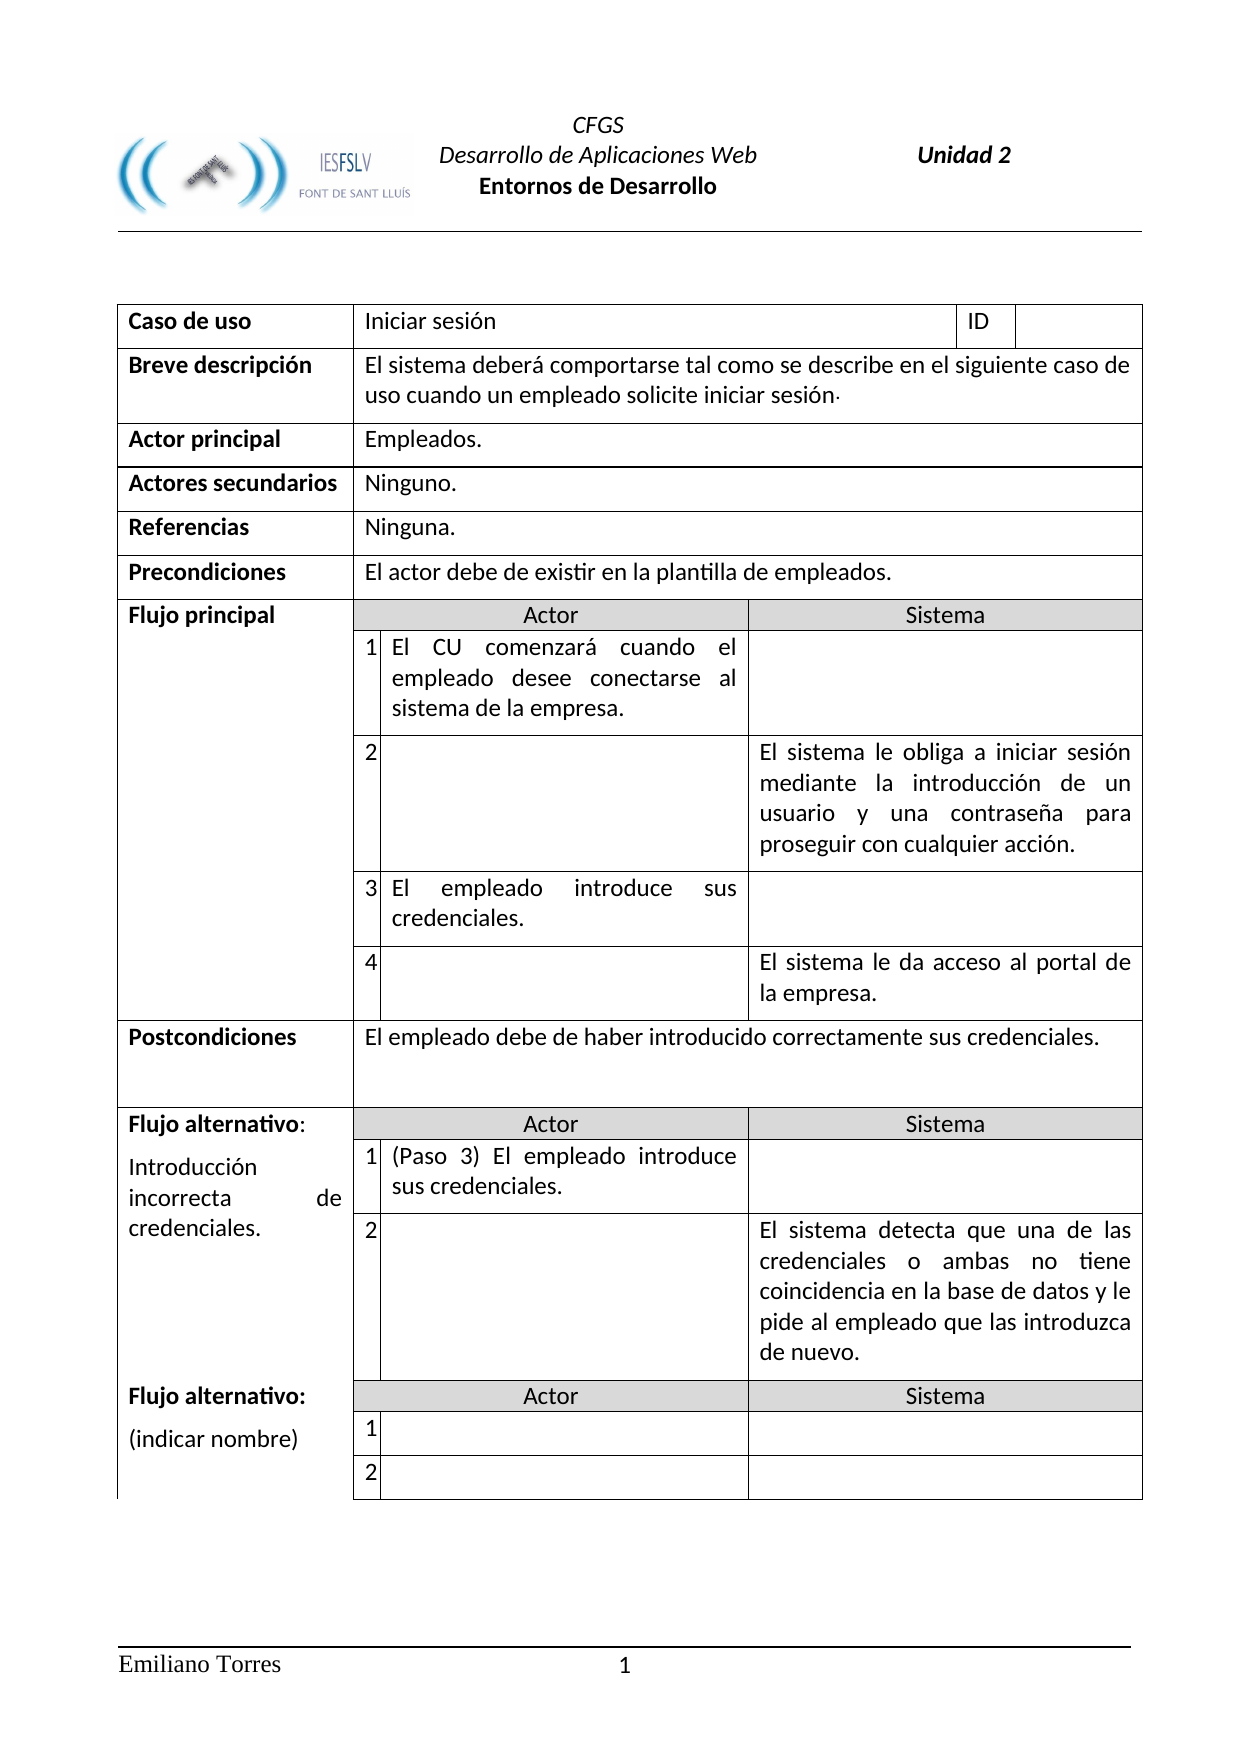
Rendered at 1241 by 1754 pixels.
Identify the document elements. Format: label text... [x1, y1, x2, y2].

table_cell El empleado debe de haber introducido correctamente sus credenciales. [354, 1021, 1142, 1107]
table_cell 2 [354, 1214, 380, 1379]
table_cell El empleado introduce sus credenciales. [381, 872, 748, 946]
table_cell [381, 1456, 748, 1499]
table_cell 1 [354, 1412, 380, 1455]
table_cell Flujo principal [118, 600, 353, 1020]
table_cell Flujo alternativo: (indicar nombre) [118, 1380, 353, 1499]
table_cell El CU comenzará cuando el empleado desee conectarse al sistema de la empresa. [381, 631, 748, 735]
table_cell 1 [354, 1140, 380, 1213]
table_cell (Paso 3) El empleado introduce sus credenciales. [381, 1140, 748, 1213]
table_cell [381, 947, 748, 1020]
table_cell Ninguna. [354, 512, 1142, 554]
table_cell Actor [354, 1108, 748, 1139]
table_cell Postcondiciones [118, 1021, 353, 1107]
table_cell Actor [354, 600, 748, 630]
table_cell Empleados. [354, 424, 1142, 466]
table_cell [381, 1214, 748, 1379]
table_cell [381, 1412, 748, 1455]
table_cell El sistema le obliga a iniciar sesión mediante la introducción de un usuario y una contraseña para proseguir con cualquier acción. [749, 736, 1142, 871]
table_header [1016, 305, 1142, 348]
picture [114, 133, 414, 216]
table_cell 2 [354, 1456, 380, 1499]
table_cell [749, 631, 1142, 735]
table_cell El actor debe de existir en la plantilla de empleados. [354, 556, 1142, 599]
table_header Iniciar sesión [354, 305, 956, 348]
table_cell [749, 1412, 1142, 1455]
table_cell [749, 872, 1142, 946]
table_cell Sistema [749, 600, 1142, 630]
table_cell 3 [354, 872, 380, 946]
table_cell Actor principal [118, 424, 353, 466]
table_cell El sistema detecta que una de las credenciales o ambas no tiene coincidencia en la base de datos y le pide al empleado que las introduzca de nuevo. [749, 1214, 1142, 1379]
table_cell Sistema [749, 1108, 1142, 1139]
table_cell [749, 1456, 1142, 1499]
table_cell Actor [354, 1381, 748, 1411]
table_cell Precondiciones [118, 556, 353, 599]
table_cell [749, 1140, 1142, 1213]
table_cell 1 [354, 631, 380, 735]
table_cell Actores secundarios [118, 468, 353, 511]
table_cell Ninguno. [354, 468, 1142, 511]
table_cell Sistema [749, 1381, 1142, 1411]
table_header ID [957, 305, 1015, 348]
table_cell El sistema le da acceso al portal de la empresa. [749, 947, 1142, 1020]
table_cell [381, 736, 748, 871]
table_cell Referencias [118, 512, 353, 554]
table_cell Breve descripción [118, 349, 353, 422]
table_cell 2 [354, 736, 380, 871]
table_cell 4 [354, 947, 380, 1020]
table_cell Flujo alternativo: Introducción incorrecta de credenciales. [118, 1108, 353, 1379]
table_header Caso de uso [118, 305, 353, 348]
table_cell El sistema deberá comportarse tal como se describe en el siguiente caso de uso cuando un empleado solicite iniciar sesión. [354, 349, 1142, 422]
